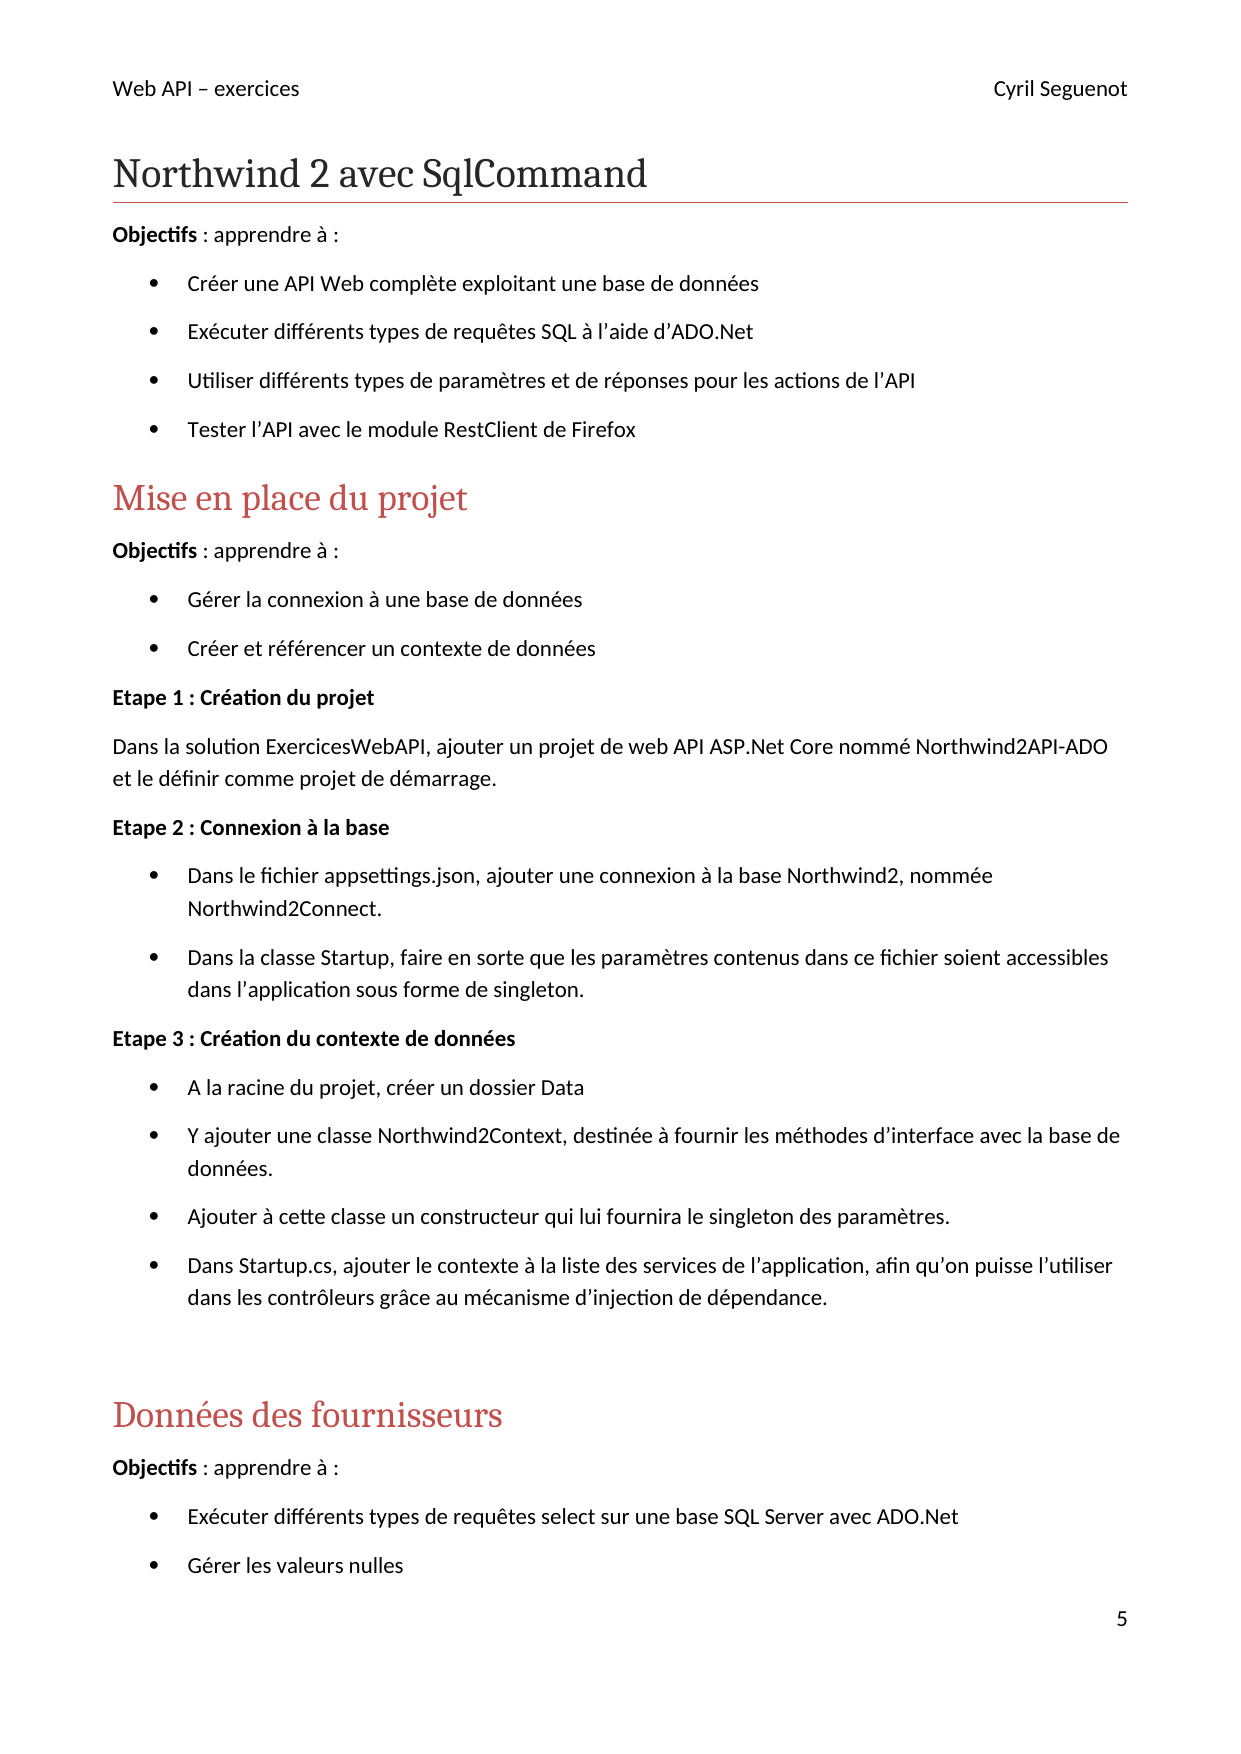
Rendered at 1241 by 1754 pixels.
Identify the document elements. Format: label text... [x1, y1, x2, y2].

text Etape 2 : Connexion à la base [112, 813, 1128, 841]
subtitle Mise en place du projet [112, 477, 1128, 520]
subtitle Northwind 2 avec SqlCommand [112, 150, 1128, 203]
text Objectifs : apprendre à : [112, 220, 1128, 248]
list Exécuter différents types de requêtes select sur une base SQL Server avec ADO.Net [150, 1502, 1128, 1530]
list Dans le fichier appsettings.json, ajouter une connexion à la base Northwind2, nommée Northwind2Connect. [150, 862, 1128, 922]
text Objectifs : apprendre à : [112, 536, 1128, 564]
list Exécuter différents types de requêtes SQL à l’aide d’ADO.Net [150, 317, 1128, 346]
list Utiliser différents types de paramètres et de réponses pour les actions de l’API [150, 366, 1128, 394]
text Dans la solution ExercicesWebAPI, ajouter un projet de web API ASP.Net Core nommé Northwind2API-ADO et le définir comme projet de démarrage. [112, 732, 1128, 792]
list Créer une API Web complète exploitant une base de données [150, 269, 1128, 297]
list Gérer les valeurs nulles [150, 1551, 1128, 1579]
list Ajouter à cette classe un constructeur qui lui fournira le singleton des paramètres. [150, 1202, 1128, 1231]
subtitle Données des fournisseurs [112, 1394, 1128, 1437]
list Dans Startup.cs, ajouter le contexte à la liste des services de l’application, afin qu’on puisse l’utiliser dans les contrôleurs grâce au mécanisme d’injection de dépendance. [150, 1251, 1128, 1312]
list Gérer la connexion à une base de données [150, 585, 1128, 613]
text Etape 1 : Création du projet [112, 683, 1128, 711]
list Créer et référencer un contexte de données [150, 634, 1128, 662]
text Objectifs : apprendre à : [112, 1453, 1128, 1482]
list Dans la classe Startup, faire en sorte que les paramètres contenus dans ce fichier soient accessibles dans l’application sous forme de singleton. [150, 943, 1128, 1003]
text Etape 3 : Création du contexte de données [112, 1024, 1128, 1052]
list A la racine du projet, créer un dossier Data [150, 1073, 1128, 1101]
list Tester l’API avec le module RestClient de Firefox [150, 415, 1128, 443]
list Y ajouter une classe Northwind2Context, destinée à fournir les méthodes d’interface avec la base de données. [150, 1121, 1128, 1182]
